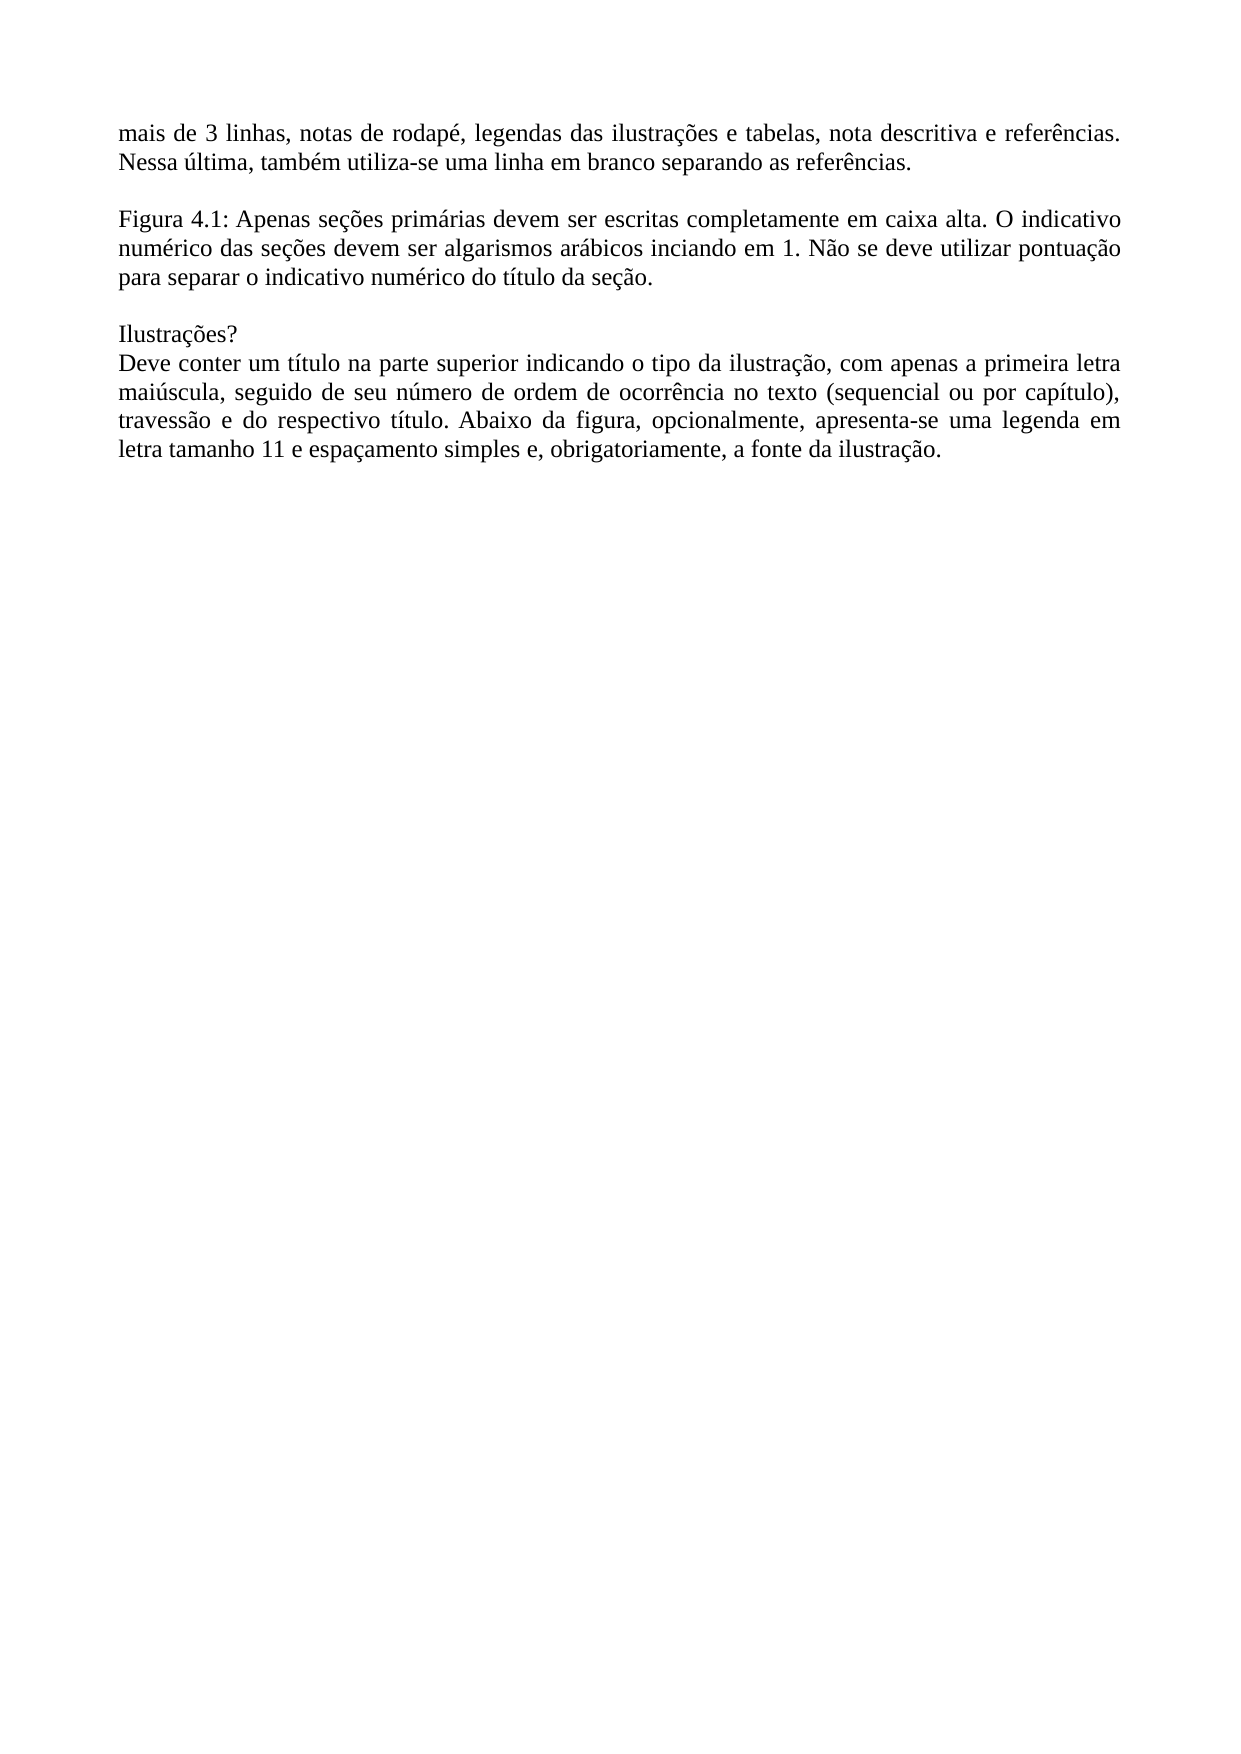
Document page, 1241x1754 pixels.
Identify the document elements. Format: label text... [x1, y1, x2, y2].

text Deve conter um título na parte superior indicando o tipo da ilustração, com apenas a primeira letra maiúscula, seguido de seu número de ordem de ocorrência no texto (sequencial ou por capítulo), travessão e do respectivo título. Abaixo da figura, opcionalmente, apresenta-se uma legenda em letra tamanho 11 e espaçamento simples e, obrigatoriamente, a fonte da ilustração. [118, 348, 1122, 463]
text mais de 3 linhas, notas de rodapé, legendas das ilustrações e tabelas, nota descritiva e referências. Nessa última, também utiliza-se uma linha em branco separando as referências. [118, 118, 1122, 176]
text Figura 4.1: Apenas seções primárias devem ser escritas completamente em caixa alta. O indicativo numérico das seções devem ser algarismos arábicos inciando em 1. Não se deve utilizar pontuação para separar o indicativo numérico do título da seção. [118, 204, 1122, 291]
text Ilustrações? [118, 319, 1122, 348]
